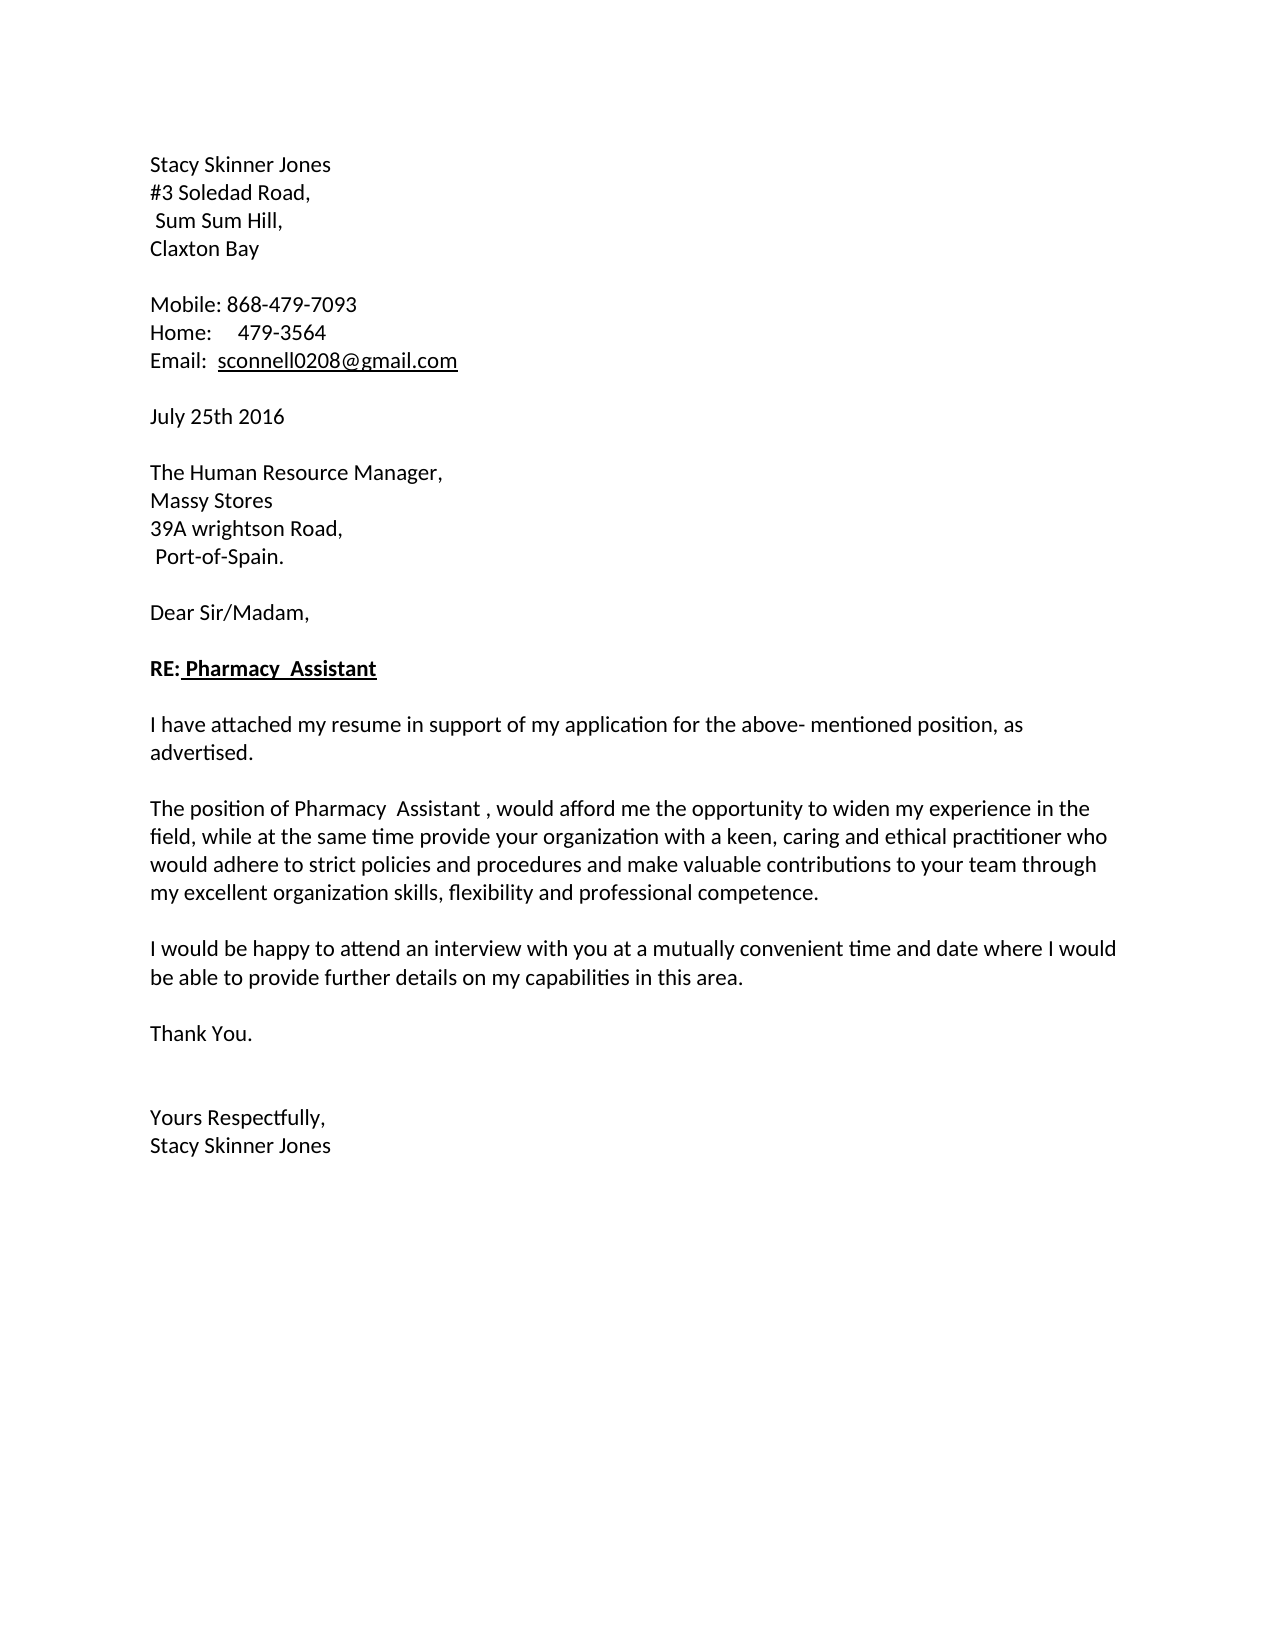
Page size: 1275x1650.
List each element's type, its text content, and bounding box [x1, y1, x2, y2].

text I have attached my resume in support of my application for the above- mentioned position, as advertised. [150, 710, 1125, 766]
text Home: 479-3564 [150, 318, 1125, 346]
text The Human Resource Manager, [150, 458, 1125, 486]
text Massy Stores [150, 486, 1125, 514]
text #3 Soledad Road, [150, 178, 1125, 206]
text Dear Sir/Madam, [150, 598, 1125, 626]
text Port-of-Spain. [150, 542, 1125, 570]
text Sum Sum Hill, [150, 206, 1125, 234]
text Mobile: 868-479-7093 [150, 290, 1125, 318]
text Stacy Skinner Jones [150, 150, 1125, 178]
text Claxton Bay [150, 234, 1125, 262]
text I would be happy to attend an interview with you at a mutually convenient time and date where I would be able to provide further details on my capabilities in this area. [150, 934, 1125, 991]
text 39A wrightson Road, [150, 514, 1125, 542]
text RE: Pharmacy Assistant [150, 654, 1125, 682]
text July 25th 2016 [150, 402, 1125, 430]
text Email: sconnell0208@gmail.com [150, 346, 1125, 374]
text Thank You. [150, 1019, 1125, 1047]
text Yours Respectfully, [150, 1103, 1125, 1131]
text Stacy Skinner Jones [150, 1131, 1125, 1159]
text The position of Pharmacy Assistant , would afford me the opportunity to widen my experience in the field, while at the same time provide your organization with a keen, caring and ethical practitioner who would adhere to strict policies and procedures and make valuable contributions to your team through my excellent organization skills, flexibility and professional competence. [150, 794, 1125, 907]
